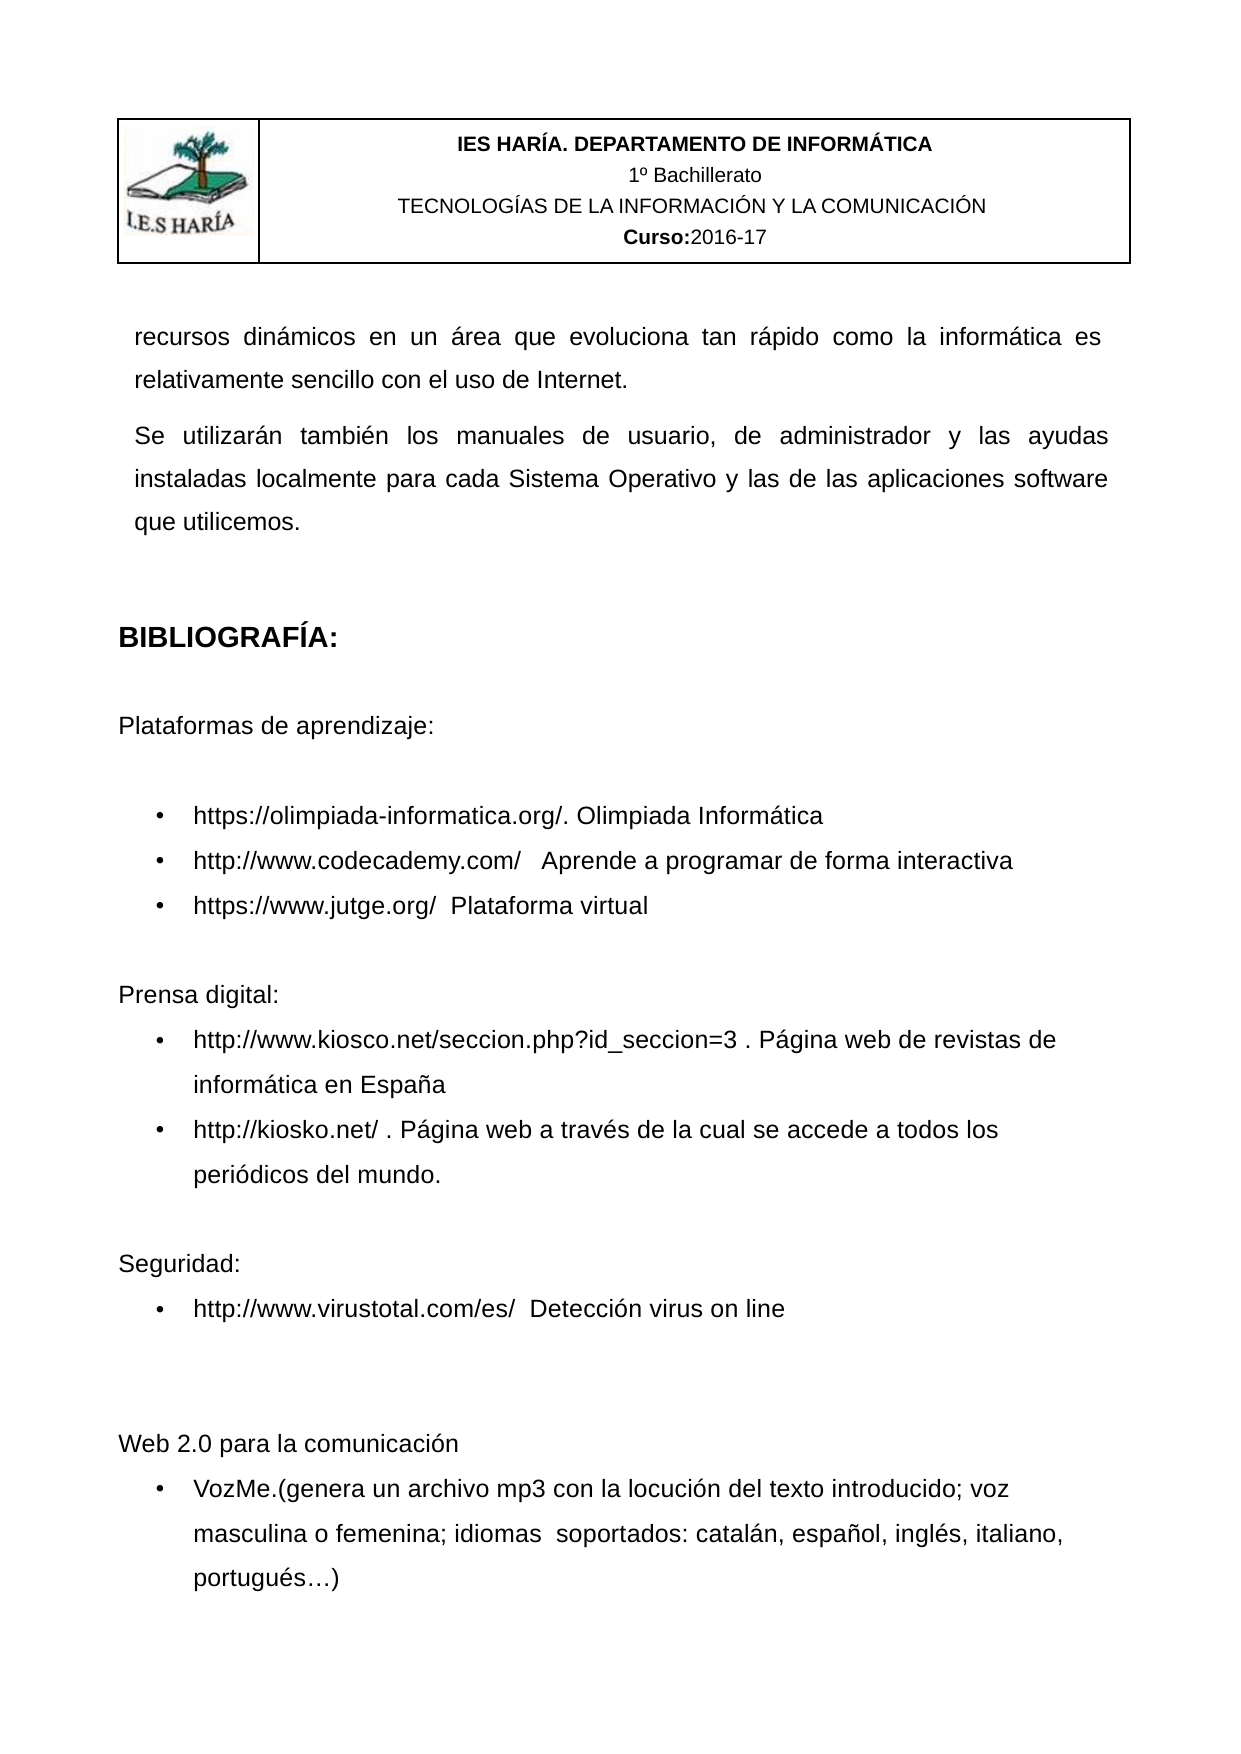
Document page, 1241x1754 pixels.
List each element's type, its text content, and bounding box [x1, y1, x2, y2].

list https://olimpiada-informatica.org/. Olimpiada Informática [156, 801, 1122, 831]
text Web 2.0 para la comunicación [118, 1429, 1122, 1459]
list http://www.kiosco.net/seccion.php?id_seccion=3 . Página web de revistas de informática en España [156, 1025, 1122, 1100]
text recursos dinámicos en un área que evoluciona tan rápido como la informática es relativamente sencillo con el uso de Internet. [134, 322, 1103, 394]
list VozMe.(genera un archivo mp3 con la locución del texto introducido; voz masculina o femenina; idiomas soportados: catalán, español, inglés, italiano, portugués…) [156, 1474, 1122, 1593]
text Plataformas de aprendizaje: [118, 711, 1122, 741]
text Prensa digital: [118, 981, 1122, 1010]
list http://kiosko.net/ . Página web a través de la cual se accede a todos los periódicos del mundo. [156, 1115, 1122, 1190]
list http://www.virustotal.com/es/ Detección virus on line [156, 1294, 1122, 1324]
picture [123, 126, 254, 235]
subtitle BIBLIOGRAFÍA: [118, 620, 1122, 654]
text Seguridad: [118, 1249, 1122, 1279]
list https://www.jutge.org/ Plataforma virtual [156, 891, 1122, 921]
text Se utilizarán también los manuales de usuario, de administrador y las ayudas instaladas localmente para cada Sistema Operativo y las de las aplicaciones software que utilicemos. [134, 421, 1110, 536]
list http://www.codecademy.com/ Aprende a programar de forma interactiva [156, 846, 1122, 876]
